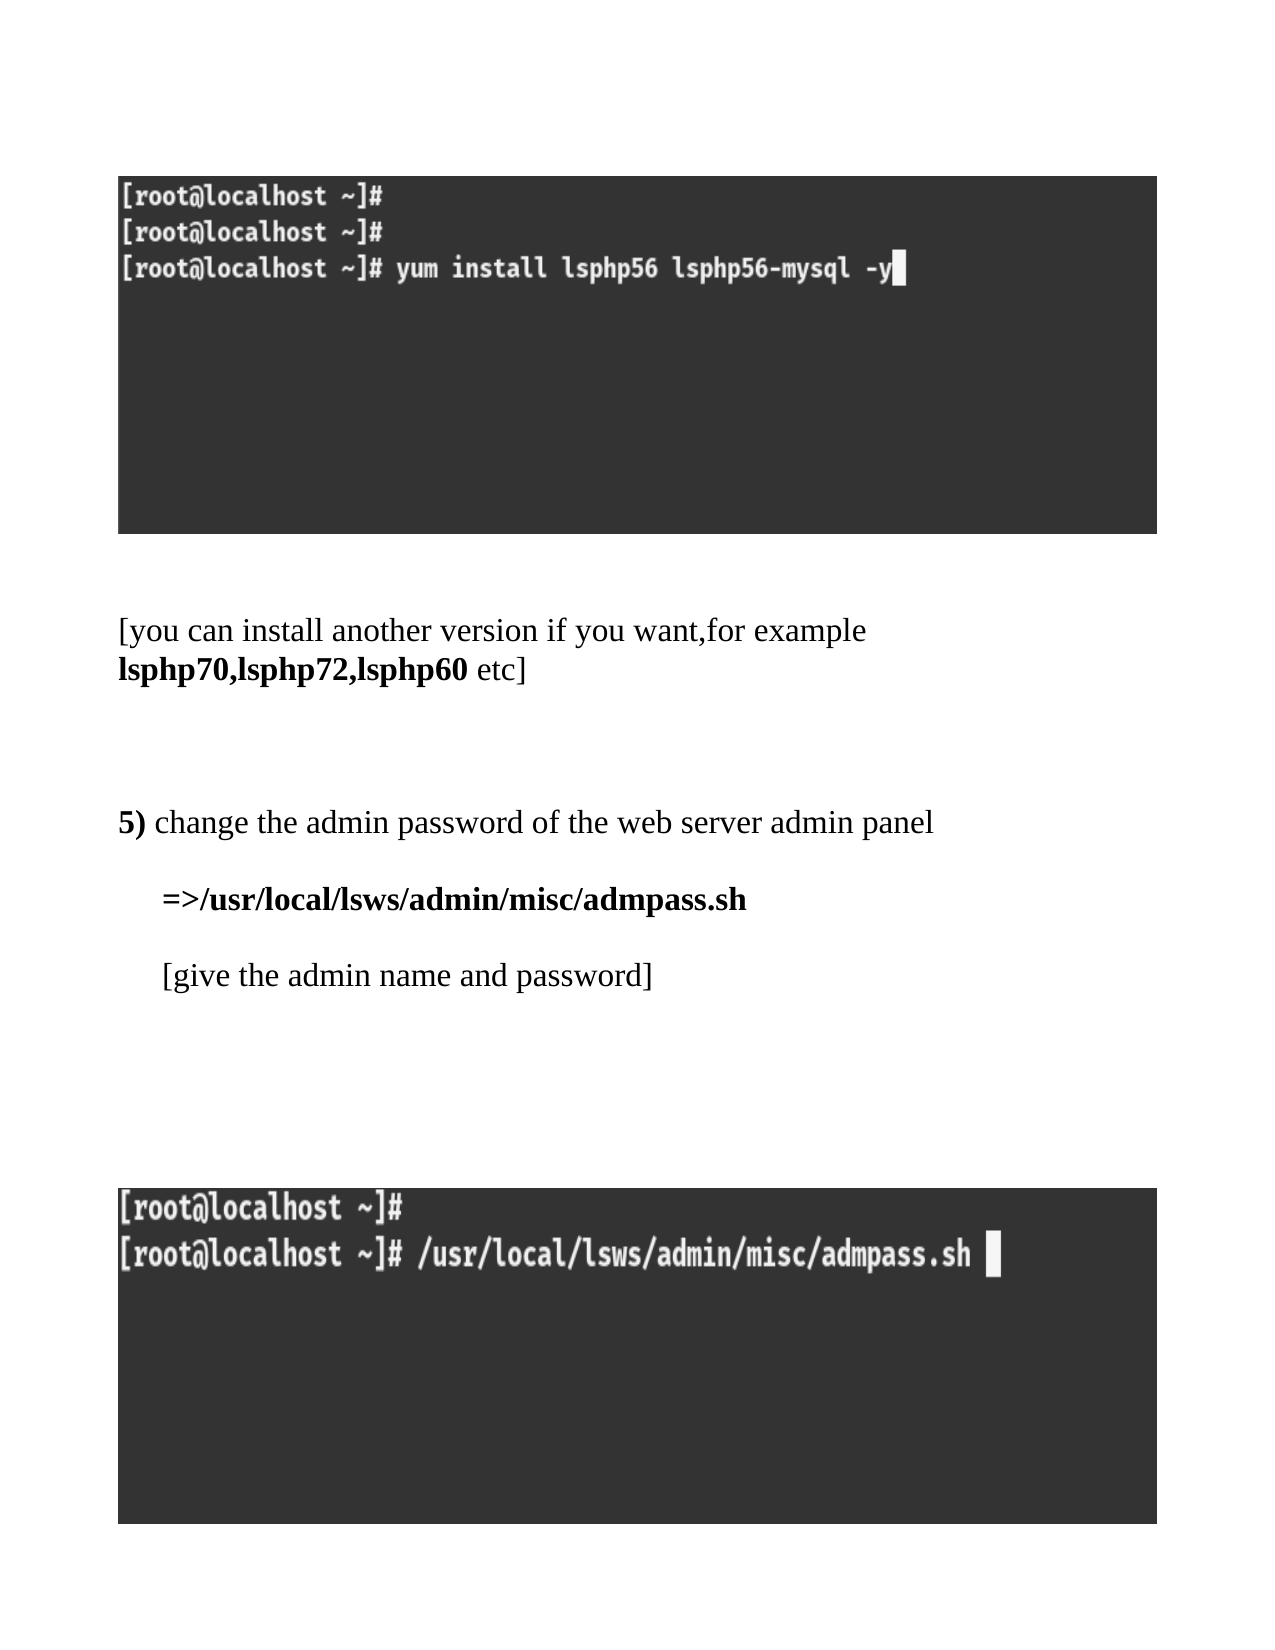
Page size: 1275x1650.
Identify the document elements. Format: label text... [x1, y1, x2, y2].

text 5) change the admin password of the web server admin panel [118, 802, 1157, 840]
picture [118, 176, 1157, 534]
text [you can install another version if you want,for example lsphp70,lsphp72,lsphp60 etc] [118, 610, 1157, 687]
picture [118, 1188, 1157, 1524]
text =>/usr/local/lsws/admin/misc/admpass.sh [118, 879, 1157, 917]
text [give the admin name and password] [118, 955, 1157, 994]
